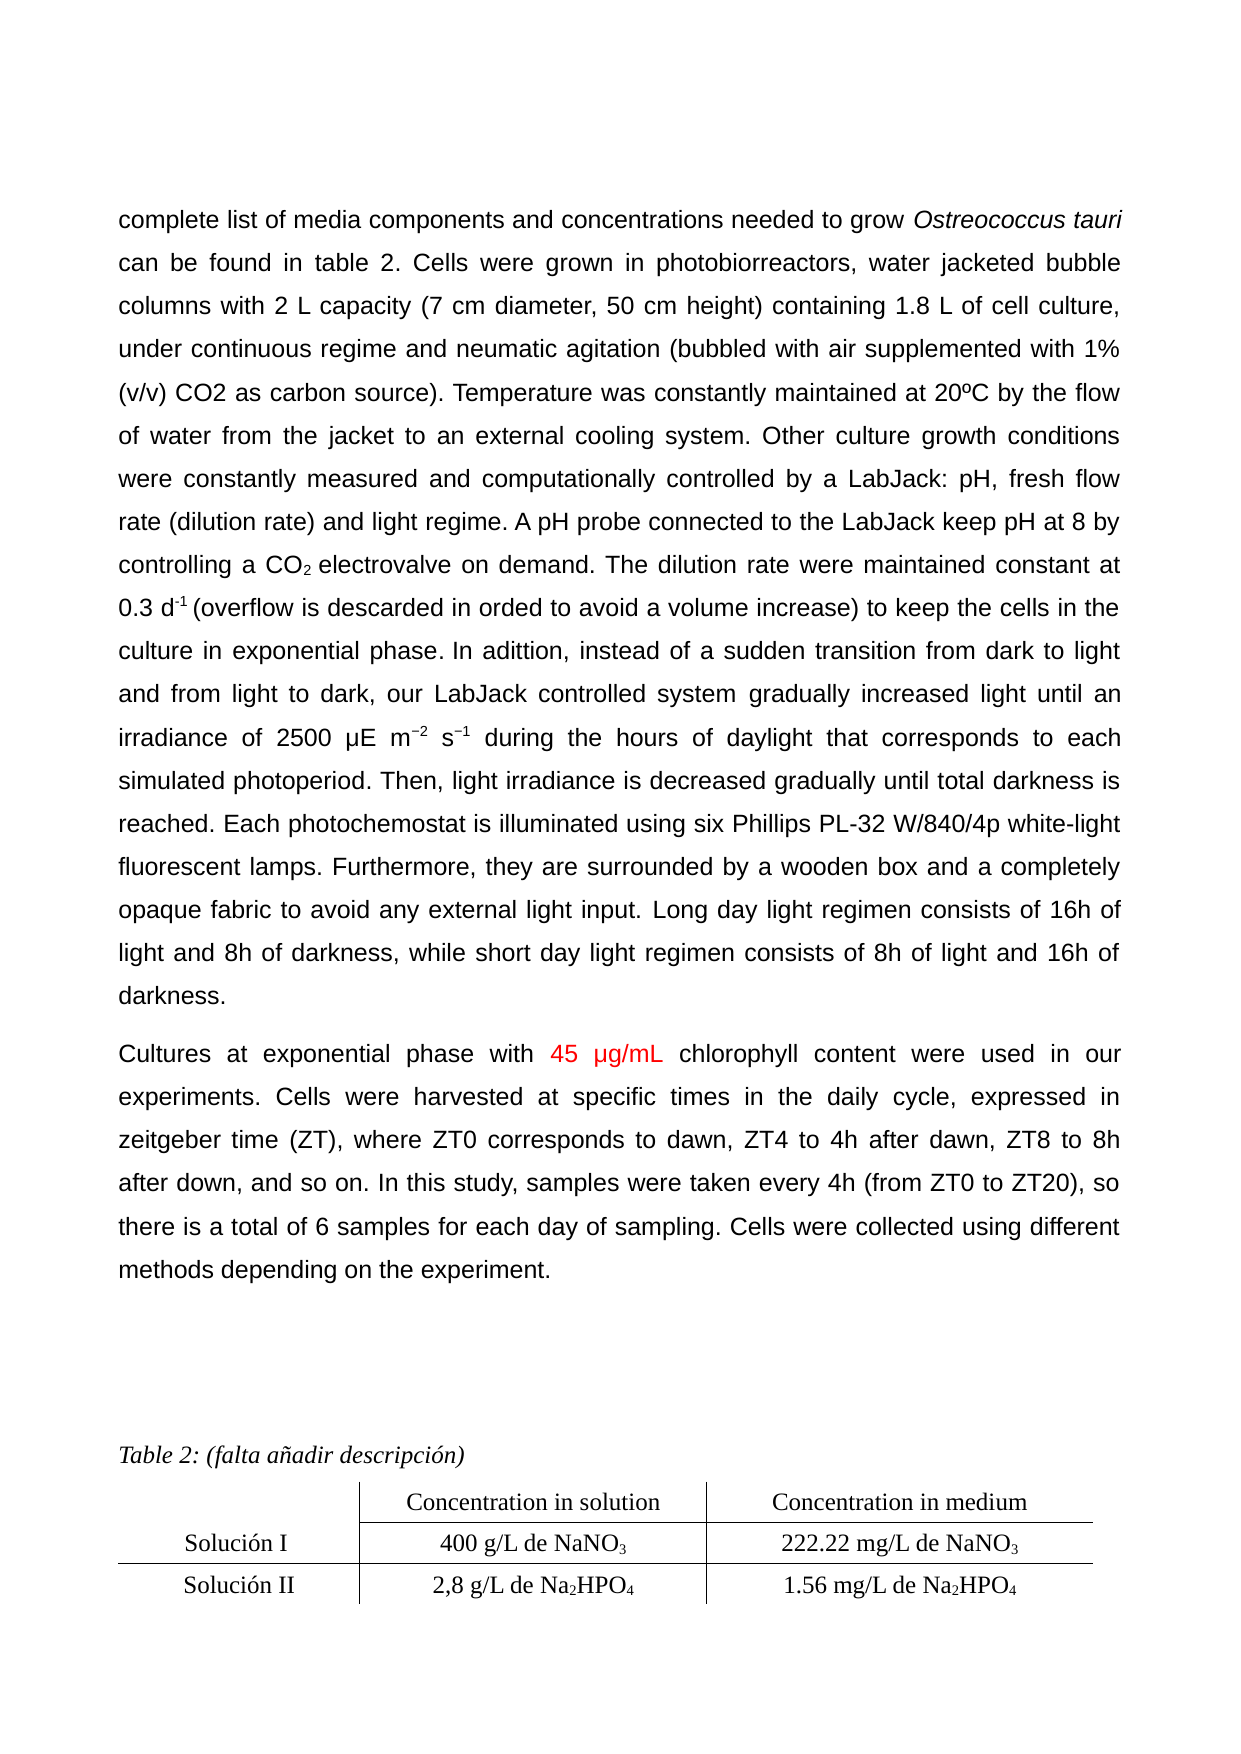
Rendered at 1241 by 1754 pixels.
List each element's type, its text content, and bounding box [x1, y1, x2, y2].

table_header Concentration in medium [707, 1482, 1093, 1522]
table_cell 222.22 mg/L de NaNO3 [707, 1523, 1093, 1563]
table_cell 1.56 mg/L de Na2HPO4 [707, 1564, 1093, 1604]
text Table 2: (falta añadir descripción) [118, 1440, 1122, 1469]
table_cell Solución I [118, 1522, 359, 1563]
table_cell Solución II [118, 1564, 359, 1604]
table_cell 400 g/L de NaNO3 [360, 1523, 706, 1563]
table_header Concentration in solution [360, 1482, 706, 1522]
text Cultures at exponential phase with 45 μg/mL chlorophyll content were used in our experiments. Cells were harvested at specific times in the daily cycle, expressed in zeitgeber time (ZT), where ZT0 corresponds to dawn, ZT4 to 4h after dawn, ZT8 to 8h after down, and so on. In this study, samples were taken every 4h (from ZT0 to ZT20), so there is a total of 6 samples for each day of sampling. Cells were collected using different methods depending on the experiment. [118, 1039, 1122, 1283]
text complete list of media components and concentrations needed to grow Ostreococcus tauri can be found in table 2. Cells were grown in photobiorreactors, water jacketed bubble columns with 2 L capacity (7 cm diameter, 50 cm height) containing 1.8 L of cell culture, under continuous regime and neumatic agitation (bubbled with air supplemented with 1% (v/v) CO2 as carbon source). Temperature was constantly maintained at 20ºC by the flow of water from the jacket to an external cooling system. Other culture growth conditions were constantly measured and computationally controlled by a LabJack: pH, fresh flow rate (dilution rate) and light regime. A pH probe connected to the LabJack keep pH at 8 by controlling a CO2 electrovalve on demand. The dilution rate were maintained constant at 0.3 d-1 (overflow is descarded in orded to avoid a volume increase) to keep the cells in the culture in exponential phase. In adittion, instead of a sudden transition from dark to light and from light to dark, our LabJack controlled system gradually increased light until an irradiance of 2500 μE m−2 s−1 during the hours of daylight that corresponds to each simulated photoperiod. Then, light irradiance is decreased gradually until total darkness is reached. Each photochemostat is illuminated using six Phillips PL-32 W/840/4p white-light fluorescent lamps. Furthermore, they are surrounded by a wooden box and a completely opaque fabric to avoid any external light input. Long day light regimen consists of 16h of light and 8h of darkness, while short day light regimen consists of 8h of light and 16h of darkness. [118, 205, 1122, 1010]
table_cell 2,8 g/L de Na2HPO4 [360, 1564, 706, 1604]
table_header [118, 1482, 359, 1522]
